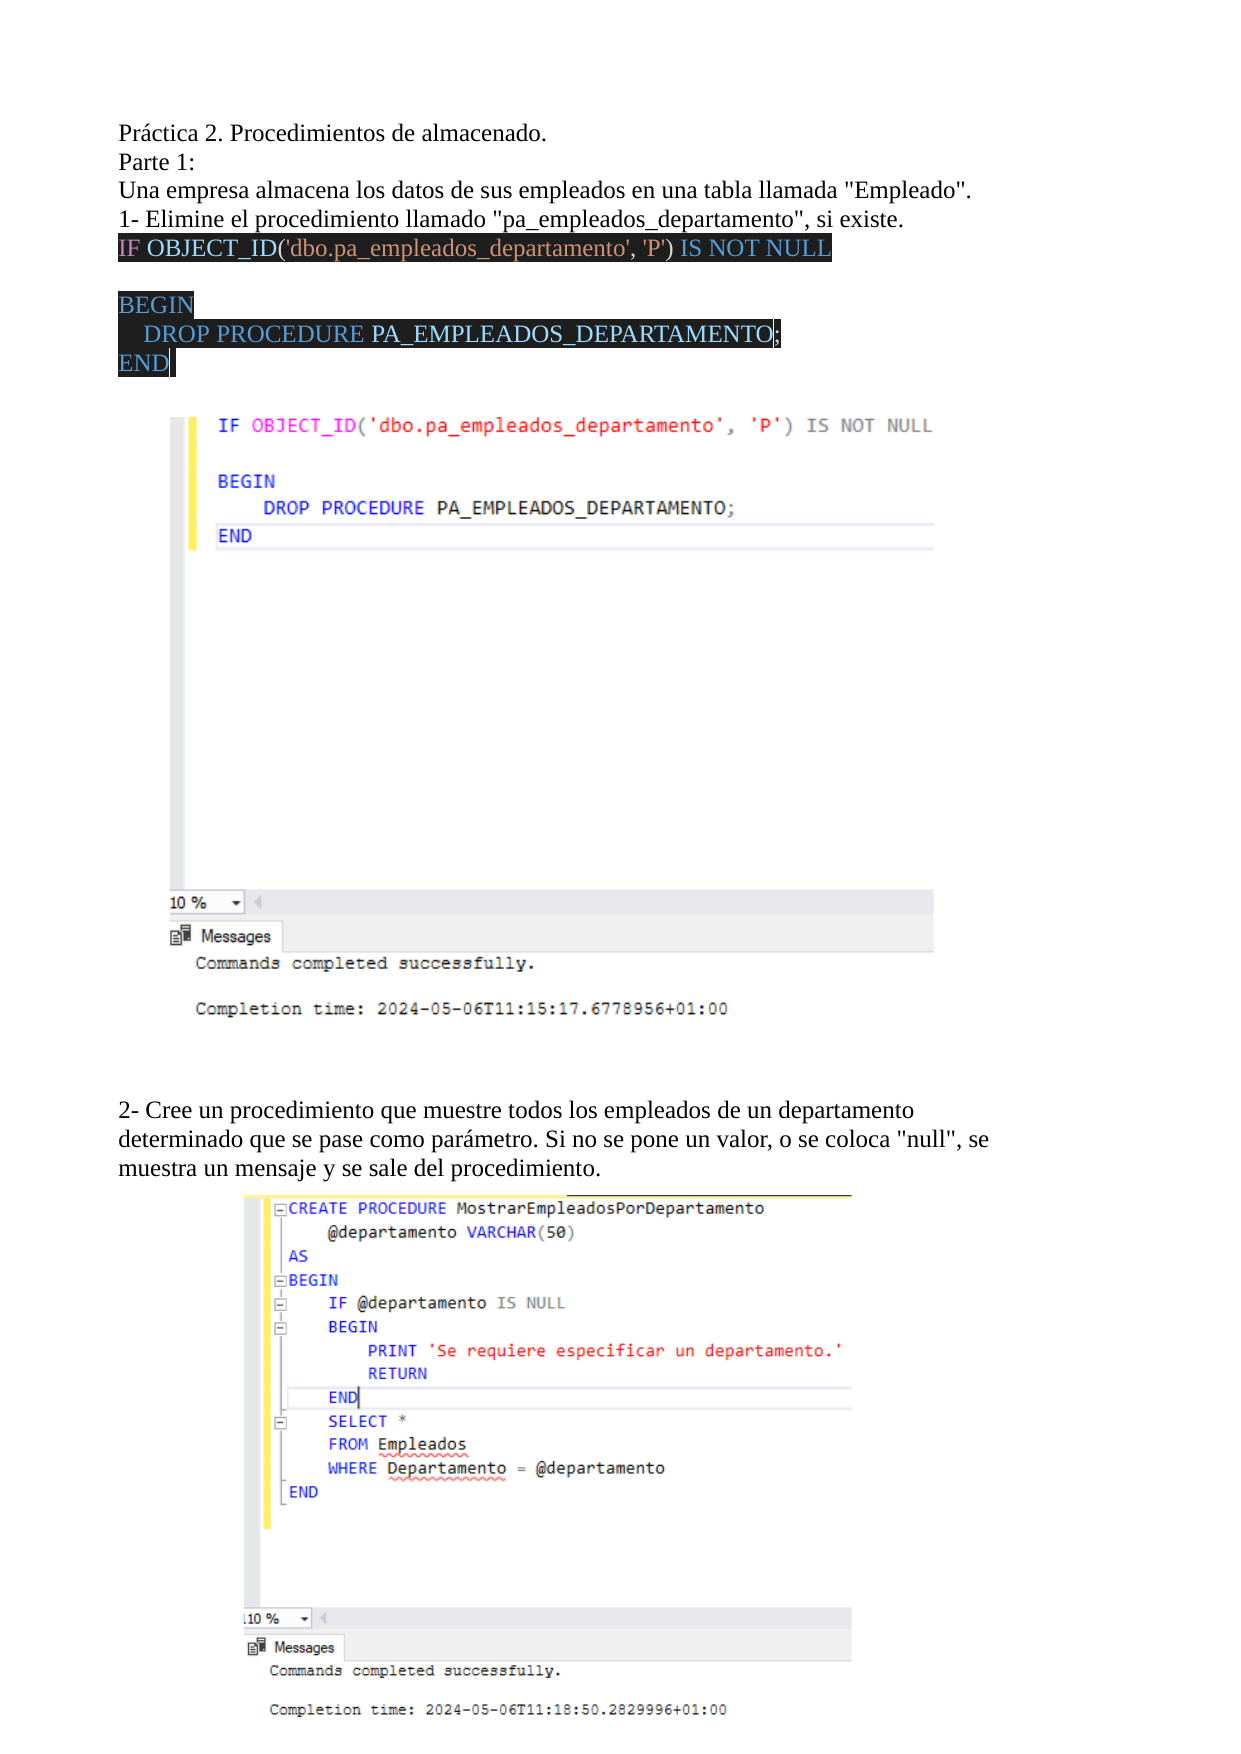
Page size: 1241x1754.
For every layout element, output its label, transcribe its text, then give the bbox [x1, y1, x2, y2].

text 2- Cree un procedimiento que muestre todos los empleados de un departamento [118, 1096, 1122, 1124]
picture [169, 417, 934, 1019]
text IF OBJECT_ID('dbo.pa_empleados_departamento', 'P') IS NOT NULL [118, 233, 1122, 262]
text determinado que se pase como parámetro. Si no se pone un valor, o se coloca "null", se [118, 1124, 1122, 1153]
text DROP PROCEDURE PA_EMPLEADOS_DEPARTAMENTO; [118, 319, 1122, 348]
text END [118, 348, 1122, 377]
text 1- Elimine el procedimiento llamado "pa_empleados_departamento", si existe. [118, 204, 1122, 233]
text muestra un mensaje y se sale del procedimiento. [118, 1153, 1122, 1182]
text Práctica 2. Procedimientos de almacenado. [118, 118, 1122, 147]
text Parte 1: [118, 147, 1122, 176]
picture [243, 1195, 852, 1731]
text Una empresa almacena los datos de sus empleados en una tabla llamada "Empleado". [118, 176, 1122, 204]
text BEGIN [118, 291, 1122, 319]
